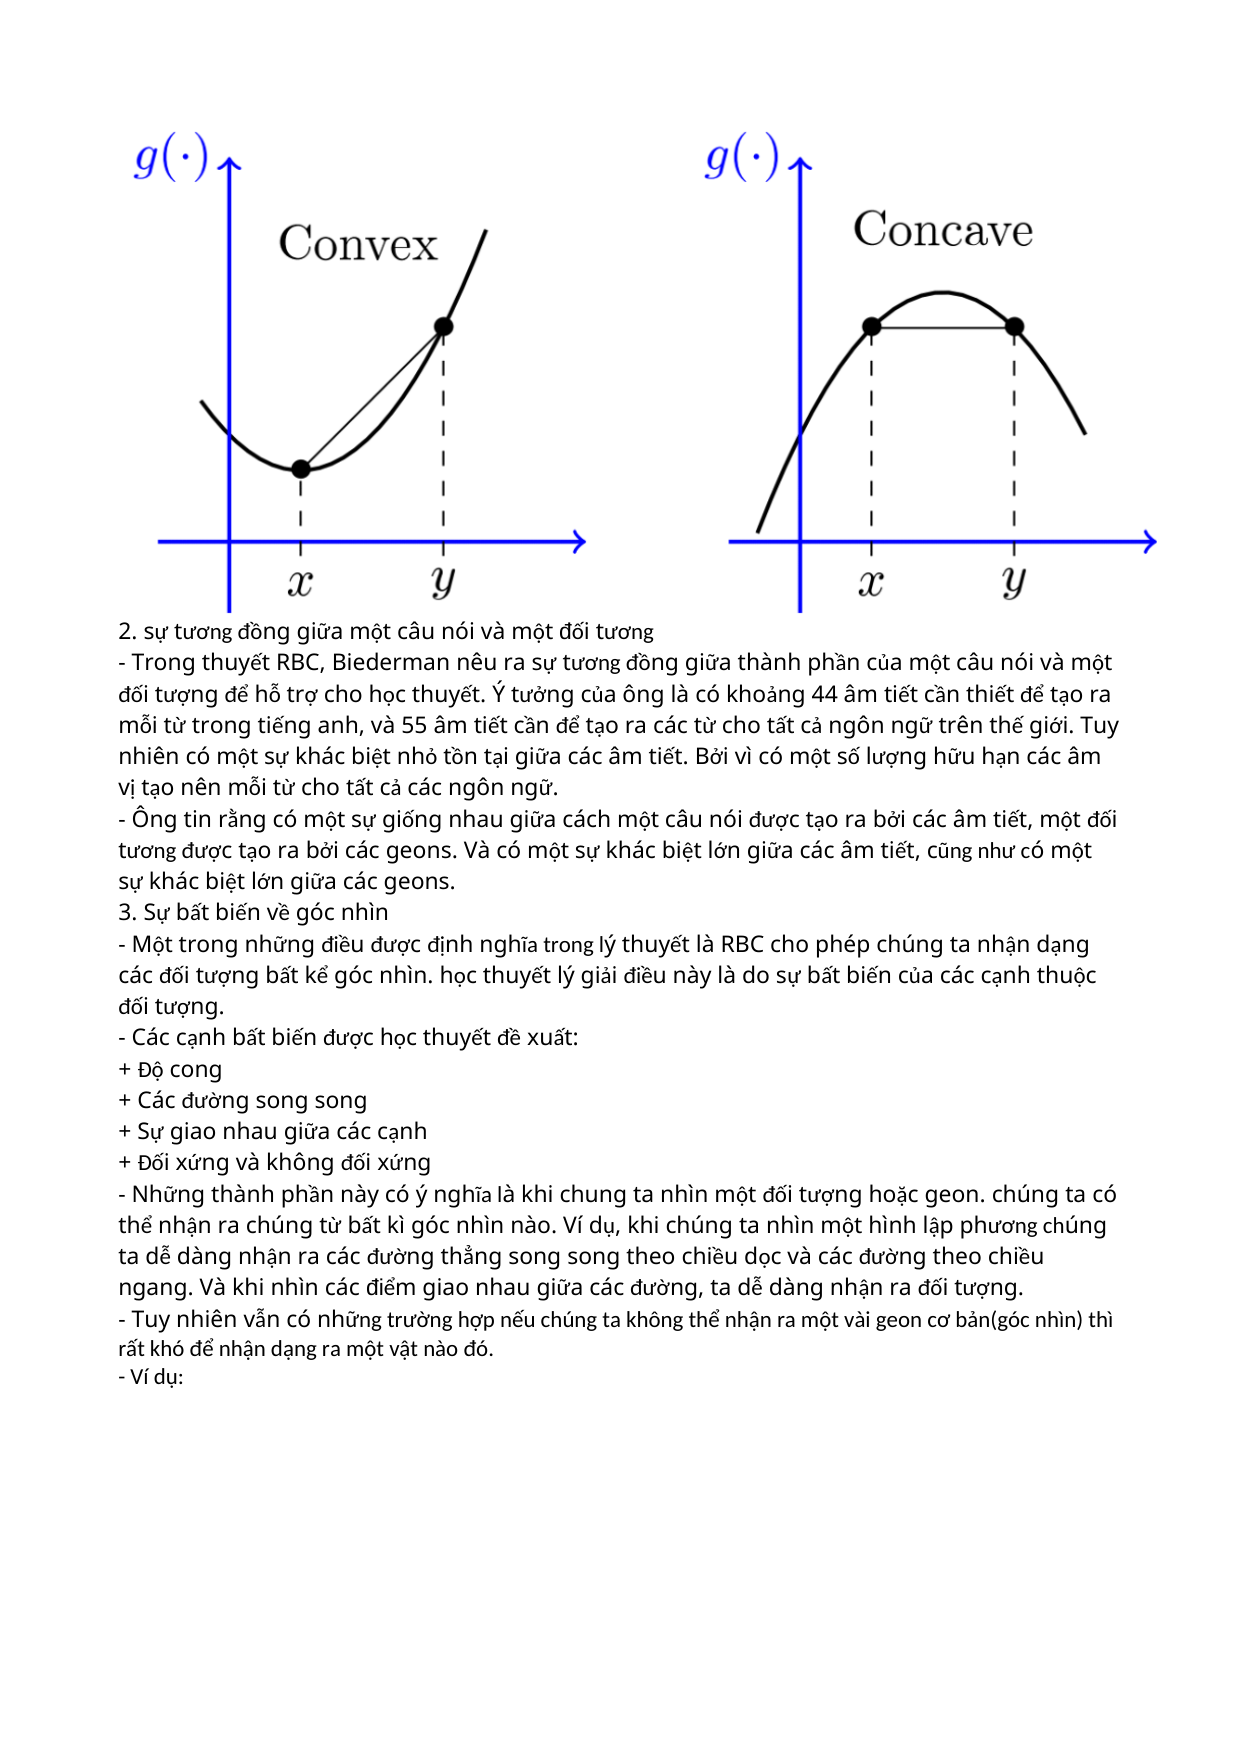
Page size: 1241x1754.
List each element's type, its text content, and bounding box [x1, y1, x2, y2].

text - Ông tin rằng có một sự giống nhau giữa cách một câu nói được tạo ra bởi các âm tiết, một đối tương được tạo ra bởi các geons. Và có một sự khác biệt lớn giữa các âm tiết, cũng như có một sự khác biệt lớn giữa các geons. [118, 802, 1122, 896]
text + Các đường song song [118, 1084, 1122, 1115]
text 3. Sự bất biến về góc nhìn [118, 896, 1122, 927]
text - Một trong những điều được định nghĩa trong lý thuyết là RBC cho phép chúng ta nhận dạng các đối tượng bất kể góc nhìn. học thuyết lý giải điều này là do sự bất biến của các cạnh thuộc đối tượng. [118, 927, 1122, 1021]
text + Độ cong [118, 1052, 1122, 1084]
text + Đối xứng và không đối xứng [118, 1146, 1122, 1177]
text - Trong thuyết RBC, Biederman nêu ra sự tương đồng giữa thành phần của một câu nói và một đối tượng để hỗ trợ cho học thuyết. Ý tưởng của ông là có khoảng 44 âm tiết cần thiết để tạo ra mỗi từ trong tiếng anh, và 55 âm tiết cần để tạo ra các từ cho tất cả ngôn ngữ trên thế giới. Tuy nhiên có một sự khác biệt nhỏ tồn tại giữa các âm tiết. Bởi vì có một số lượng hữu hạn các âm vị tạo nên mỗi từ cho tất cả các ngôn ngữ. [118, 646, 1122, 802]
text - Ví dụ: [118, 1362, 1122, 1390]
text - Các cạnh bất biến được học thuyết đề xuất: [118, 1021, 1122, 1052]
text - Những thành phần này có ý nghĩa là khi chung ta nhìn một đối tượng hoặc geon. chúng ta có thể nhận ra chúng từ bất kì góc nhìn nào. Ví dụ, khi chúng ta nhìn một hình lập phương chúng ta dễ dàng nhận ra các đường thẳng song song theo chiều dọc và các đường theo chiều ngang. Và khi nhìn các điểm giao nhau giữa các đường, ta dễ dàng nhận ra đối tượng. [118, 1177, 1122, 1302]
text - Tuy nhiên vẫn có những trường hợp nếu chúng ta không thể nhận ra một vài geon cơ bản(góc nhìn) thì rất khó để nhận dạng ra một vật nào đó. [118, 1302, 1122, 1362]
text 2. sự tương đồng giữa một câu nói và một đối tương [118, 615, 1122, 646]
text + Sự giao nhau giữa các cạnh [118, 1115, 1122, 1146]
